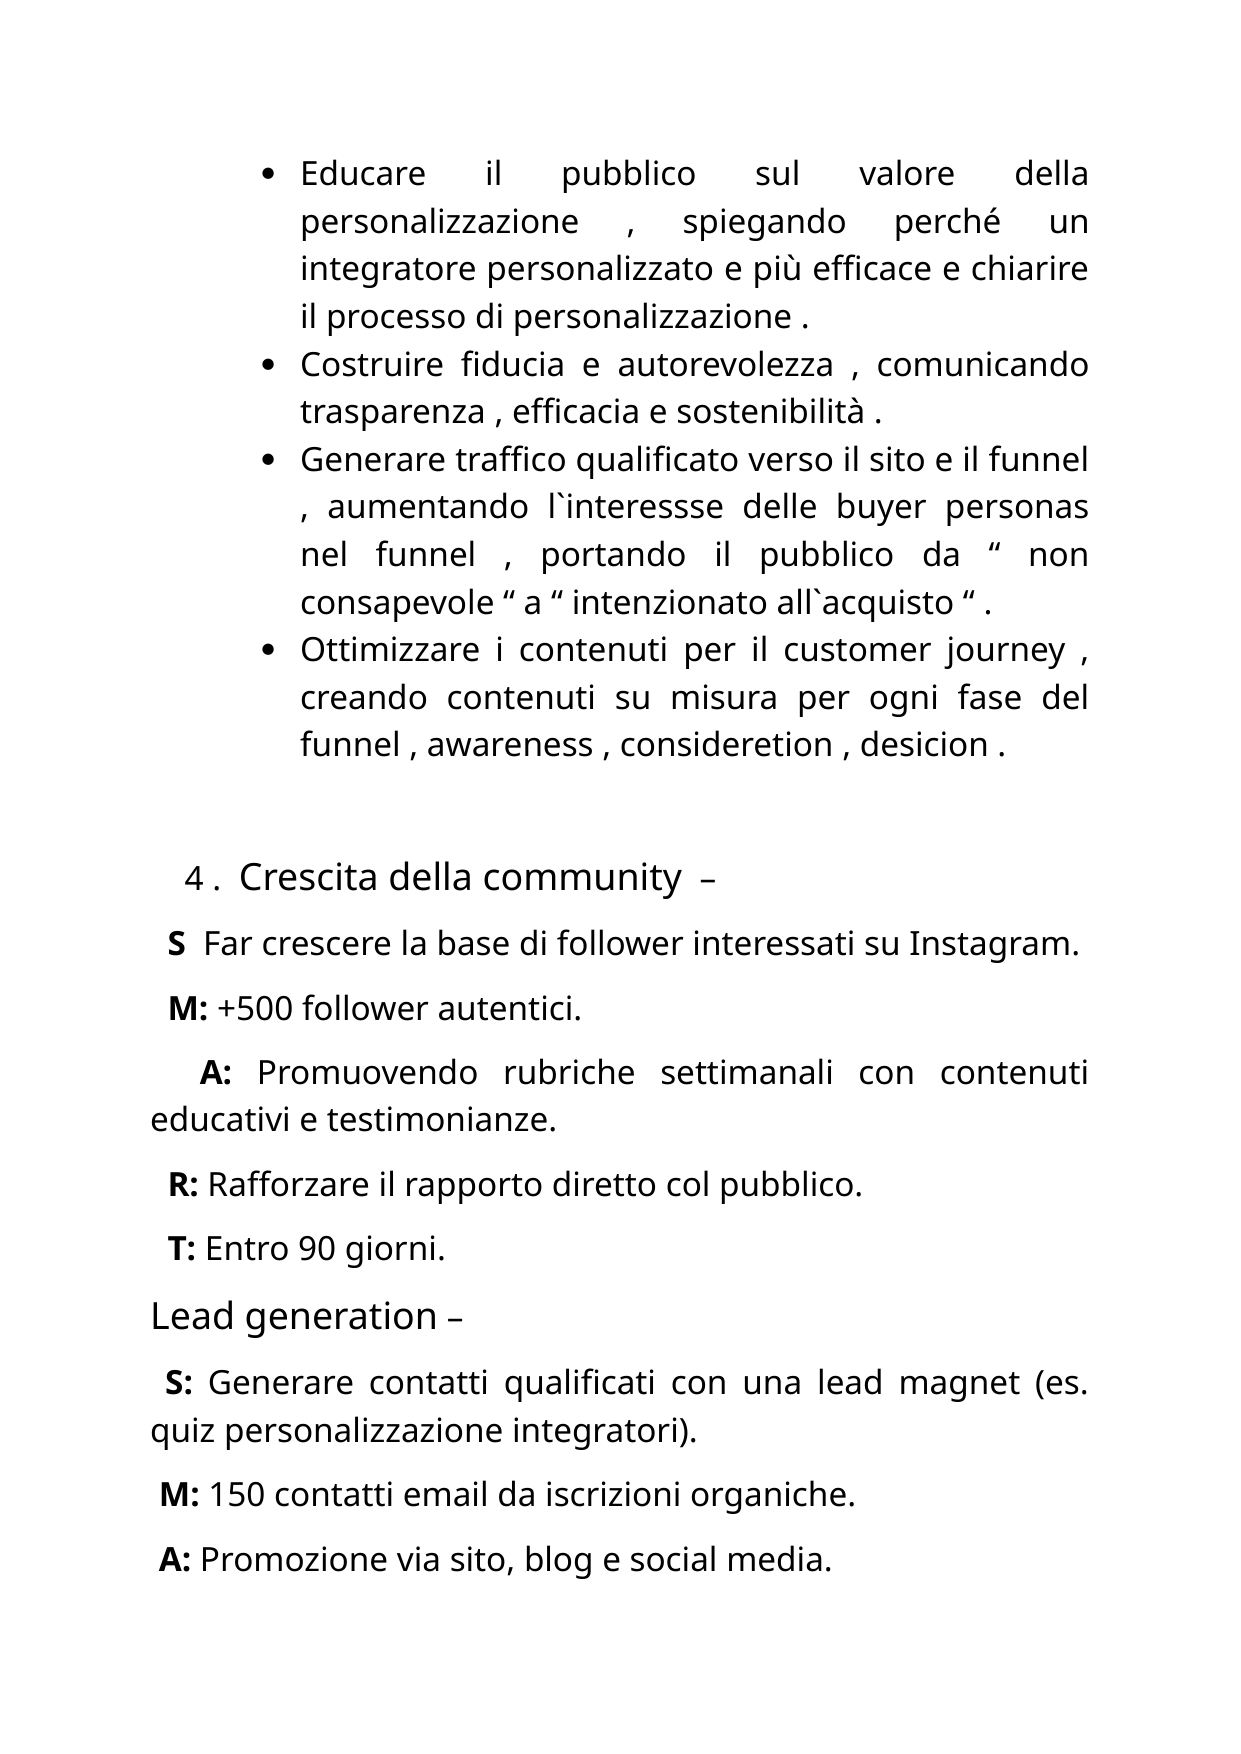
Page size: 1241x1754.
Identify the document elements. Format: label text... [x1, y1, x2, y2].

text T: Entro 90 giorni. [150, 1225, 1090, 1270]
list Costruire fiducia e autorevolezza , comunicando trasparenza , efficacia e sostenibilità . [262, 340, 1090, 433]
text Lead generation – [150, 1289, 1090, 1340]
list Generare traffico qualificato verso il sito e il funnel , aumentando l`interessse delle buyer personas nel funnel , portando il pubblico da “ non consapevole “ a “ intenzionato all`acquisto “ . [262, 436, 1090, 624]
text 4 . Crescita della community – [150, 850, 1090, 901]
text R: Rafforzare il rapporto diretto col pubblico. [150, 1160, 1090, 1206]
text A: Promozione via sito, blog e social media. [150, 1535, 1090, 1581]
text S Far crescere la base di follower interessati su Instagram. [150, 920, 1090, 965]
text M: +500 follower autentici. [150, 984, 1090, 1030]
list Educare il pubblico sul valore della personalizzazione , spiegando perché un integratore personalizzato e più efficace e chiarire il processo di personalizzazione . [262, 150, 1090, 338]
list Ottimizzare i contenuti per il customer journey , creando contenuti su misura per ogni fase del funnel , awareness , consideretion , desicion . [262, 626, 1090, 767]
text M: 150 contatti email da iscrizioni organiche. [150, 1471, 1090, 1516]
text A: Promuovendo rubriche settimanali con contenuti educativi e testimonianze. [150, 1048, 1090, 1142]
text S: Generare contatti qualificati con una lead magnet (es. quiz personalizzazione integratori). [150, 1359, 1090, 1452]
